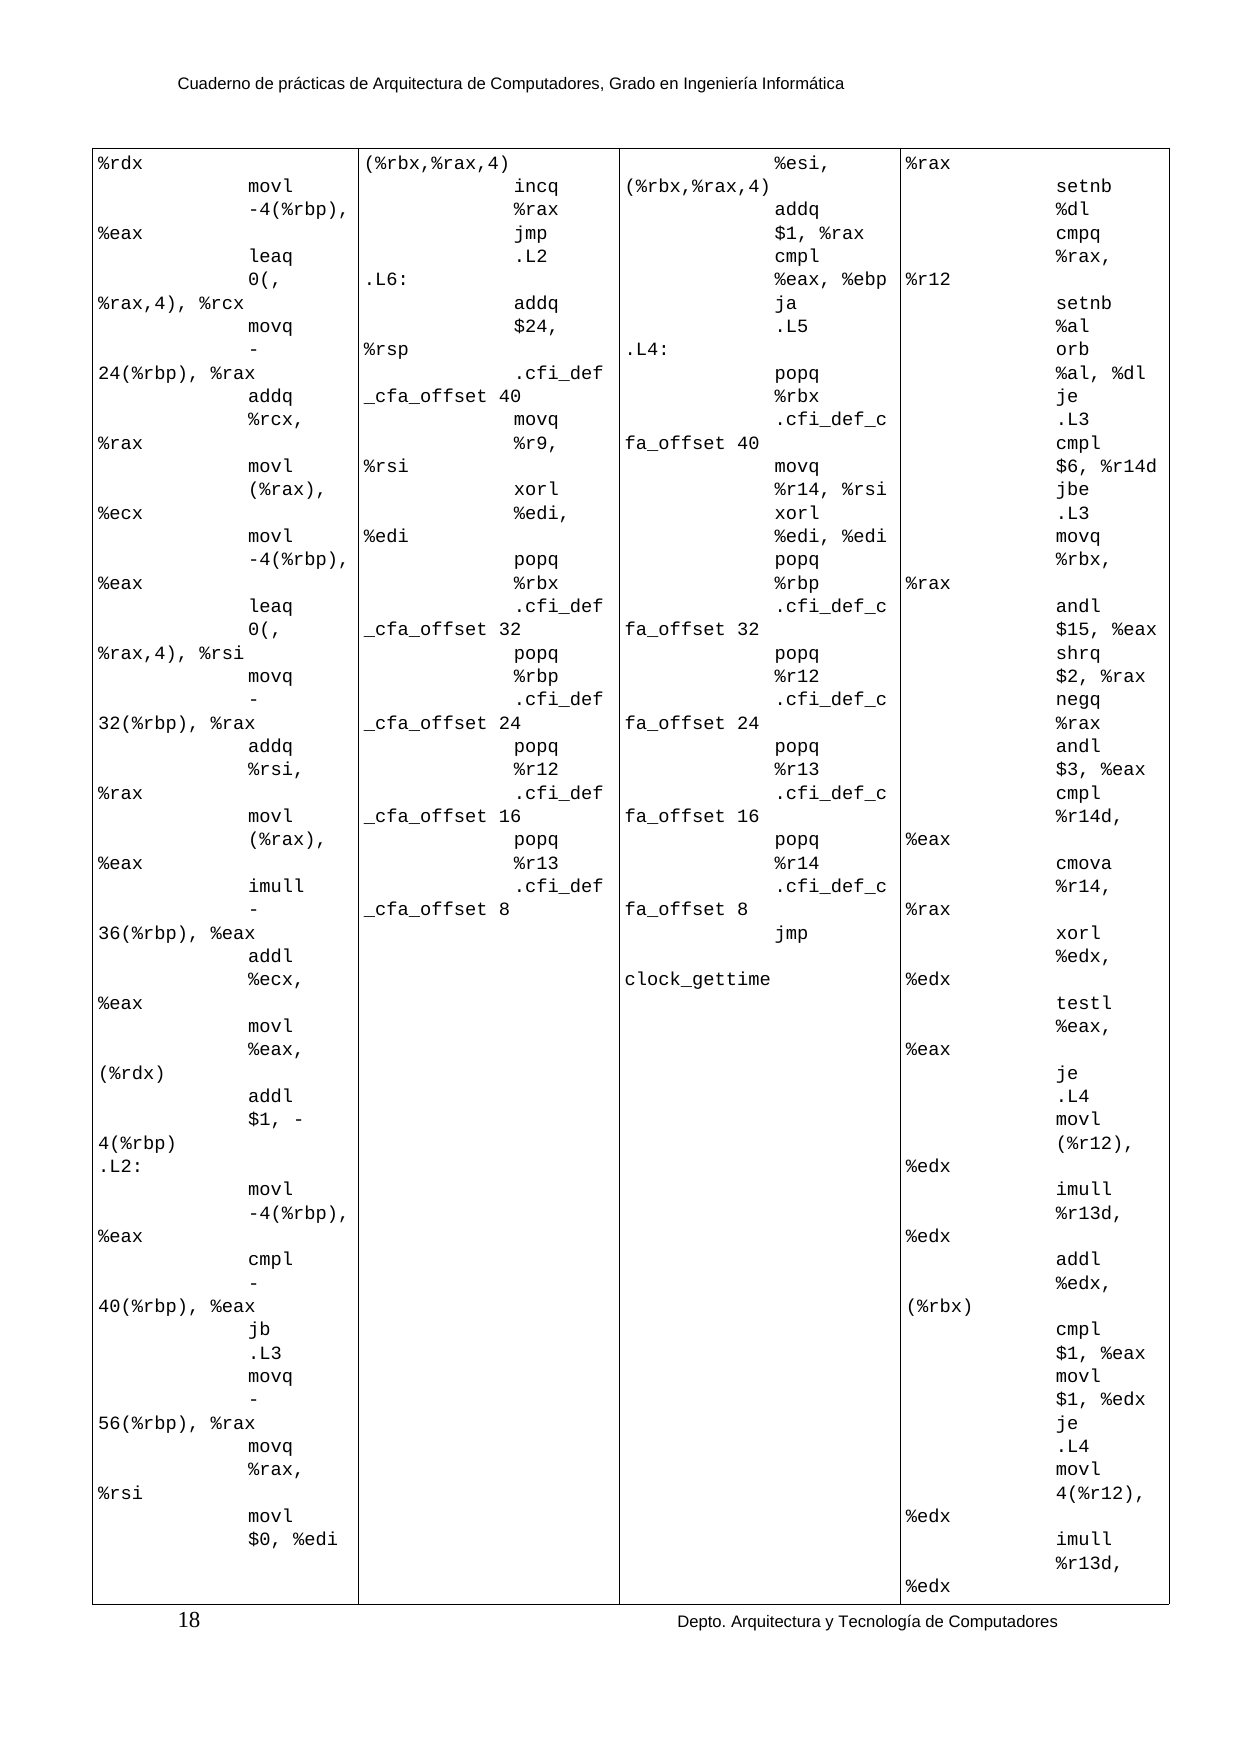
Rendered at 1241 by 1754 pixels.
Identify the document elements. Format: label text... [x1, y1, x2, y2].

table_cell %rax setnb %dl cmpq %rax, %r12 setnb %al orb %al, %dl je .L3 cmpl $6, %r14d jbe .L3 movq %rbx, %rax andl $15, %eax shrq $2, %rax negq %rax andl $3, %eax cmpl %r14d, %eax cmova %r14, %rax xorl %edx, %edx testl %eax, %eax je .L4 movl (%r12), %edx imull %r13d, %edx addl %edx, (%rbx) cmpl $1, %eax movl $1, %edx je .L4 movl 4(%r12), %edx imull %r13d, %edx [901, 149, 1169, 1604]
table_cell %rdx movl -4(%rbp), %eax leaq 0(,%rax,4), %rcx movq -24(%rbp), %rax addq %rcx, %rax movl (%rax), %ecx movl -4(%rbp), %eax leaq 0(,%rax,4), %rsi movq -32(%rbp), %rax addq %rsi, %rax movl (%rax), %eax imull -36(%rbp), %eax addl %ecx, %eax movl %eax, (%rdx) addl $1, -4(%rbp) .L2: movl -4(%rbp), %eax cmpl -40(%rbp), %eax jb .L3 movq -56(%rbp), %rax movq %rax, %rsi movl $0, %edi [93, 149, 358, 1604]
table_cell (%rbx,%rax,4) incq %rax jmp .L2 .L6: addq $24, %rsp .cfi_def_cfa_offset 40 movq %r9, %rsi xorl %edi, %edi popq %rbx .cfi_def_cfa_offset 32 popq %rbp .cfi_def_cfa_offset 24 popq %r12 .cfi_def_cfa_offset 16 popq %r13 .cfi_def_cfa_offset 8 [359, 149, 619, 1604]
table_cell %esi, (%rbx,%rax,4) addq $1, %rax cmpl %eax, %ebp ja .L5 .L4: popq %rbx .cfi_def_cfa_offset 40 movq %r14, %rsi xorl %edi, %edi popq %rbp .cfi_def_cfa_offset 32 popq %r12 .cfi_def_cfa_offset 24 popq %r13 .cfi_def_cfa_offset 16 popq %r14 .cfi_def_cfa_offset 8 jmp clock_gettime [620, 149, 900, 1604]
